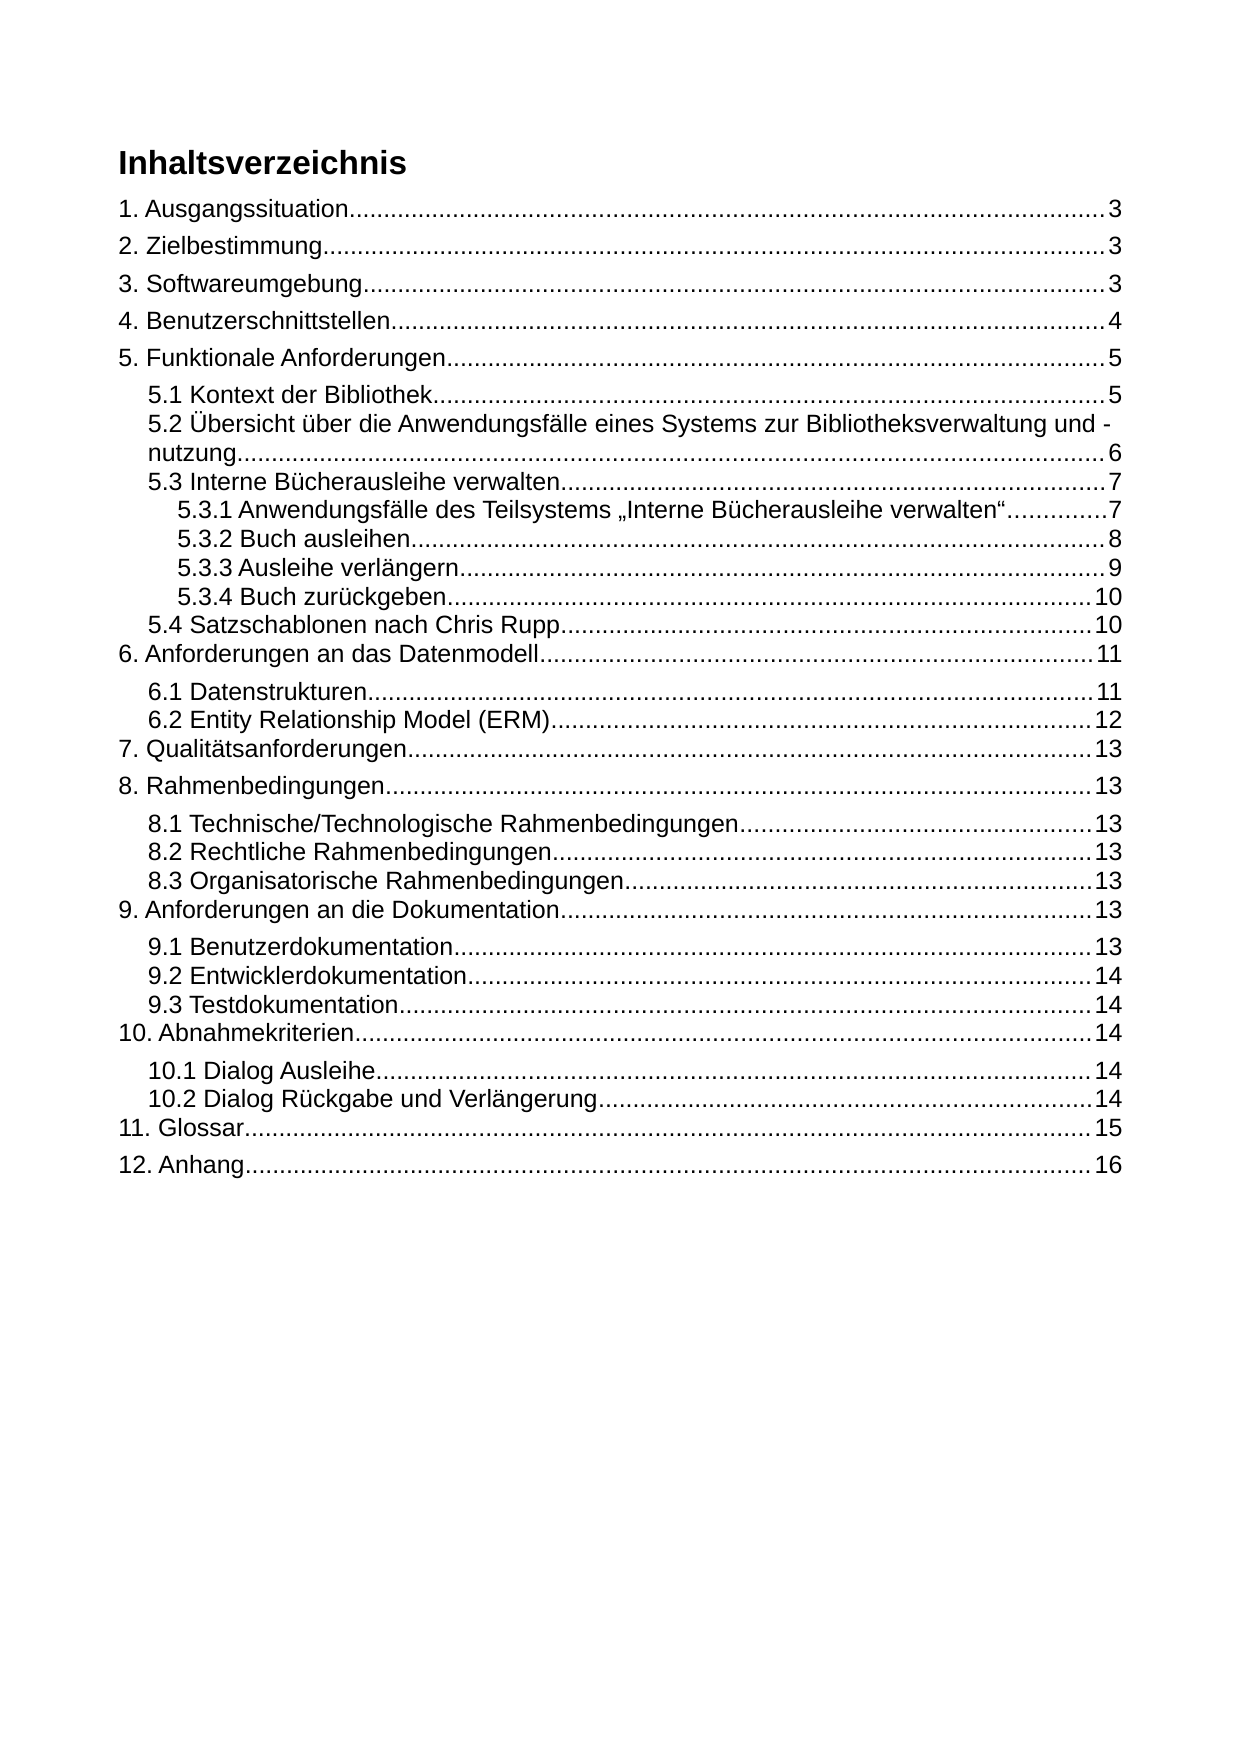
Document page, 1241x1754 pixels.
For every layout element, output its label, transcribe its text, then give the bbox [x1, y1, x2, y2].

text 6.2 Entity Relationship Model (ERM) 12 [148, 705, 1122, 734]
text 2. Zielbestimmung 3 [118, 231, 1122, 260]
text 8.1 Technische/Technologische Rahmenbedingungen 13 [148, 809, 1122, 837]
subtitle Inhaltsverzeichnis [118, 143, 1122, 182]
text 5.3.3 Ausleihe verlängern 9 [177, 553, 1122, 582]
text 4. Benutzerschnittstellen 4 [118, 306, 1122, 335]
text 9. Anforderungen an die Dokumentation 13 [118, 895, 1122, 924]
text 5.3.1 Anwendungsfälle des Teilsystems „Interne Bücherausleihe verwalten“ 7 [177, 496, 1122, 524]
text 5.1 Kontext der Bibliothek 5 [148, 381, 1122, 409]
text 5.3 Interne Bücherausleihe verwalten 7 [148, 467, 1122, 496]
text 5.4 Satzschablonen nach Chris Rupp 10 [148, 611, 1122, 639]
text 8.3 Organisatorische Rahmenbedingungen 13 [148, 866, 1122, 895]
text 9.3 Testdokumentation 14 [148, 990, 1122, 1018]
text 6. Anforderungen an das Datenmodell 11 [118, 639, 1122, 668]
text 5. Funktionale Anforderungen 5 [118, 343, 1122, 372]
text 11. Glossar 15 [118, 1113, 1122, 1142]
text 5.3.4 Buch zurückgeben 10 [177, 582, 1122, 611]
text 8. Rahmenbedingungen 13 [118, 771, 1122, 800]
text 6.1 Datenstrukturen 11 [148, 677, 1122, 705]
text 9.2 Entwicklerdokumentation 14 [148, 961, 1122, 990]
text 9.1 Benutzerdokumentation 13 [148, 932, 1122, 961]
text 5.2 Übersicht über die Anwendungsfälle eines Systems zur Bibliotheksverwaltung und -nutzung 6 [148, 409, 1122, 467]
text 7. Qualitätsanforderungen 13 [118, 734, 1122, 763]
text 12. Anhang 16 [118, 1151, 1122, 1179]
text 5.3.2 Buch ausleihen 8 [177, 524, 1122, 553]
text 10.1 Dialog Ausleihe 14 [148, 1056, 1122, 1084]
text 10.2 Dialog Rückgabe und Verlängerung 14 [148, 1084, 1122, 1113]
text 8.2 Rechtliche Rahmenbedingungen 13 [148, 837, 1122, 866]
text 3. Softwareumgebung 3 [118, 269, 1122, 297]
text 10. Abnahmekriterien 14 [118, 1018, 1122, 1047]
text 1. Ausgangssituation 3 [118, 194, 1122, 223]
